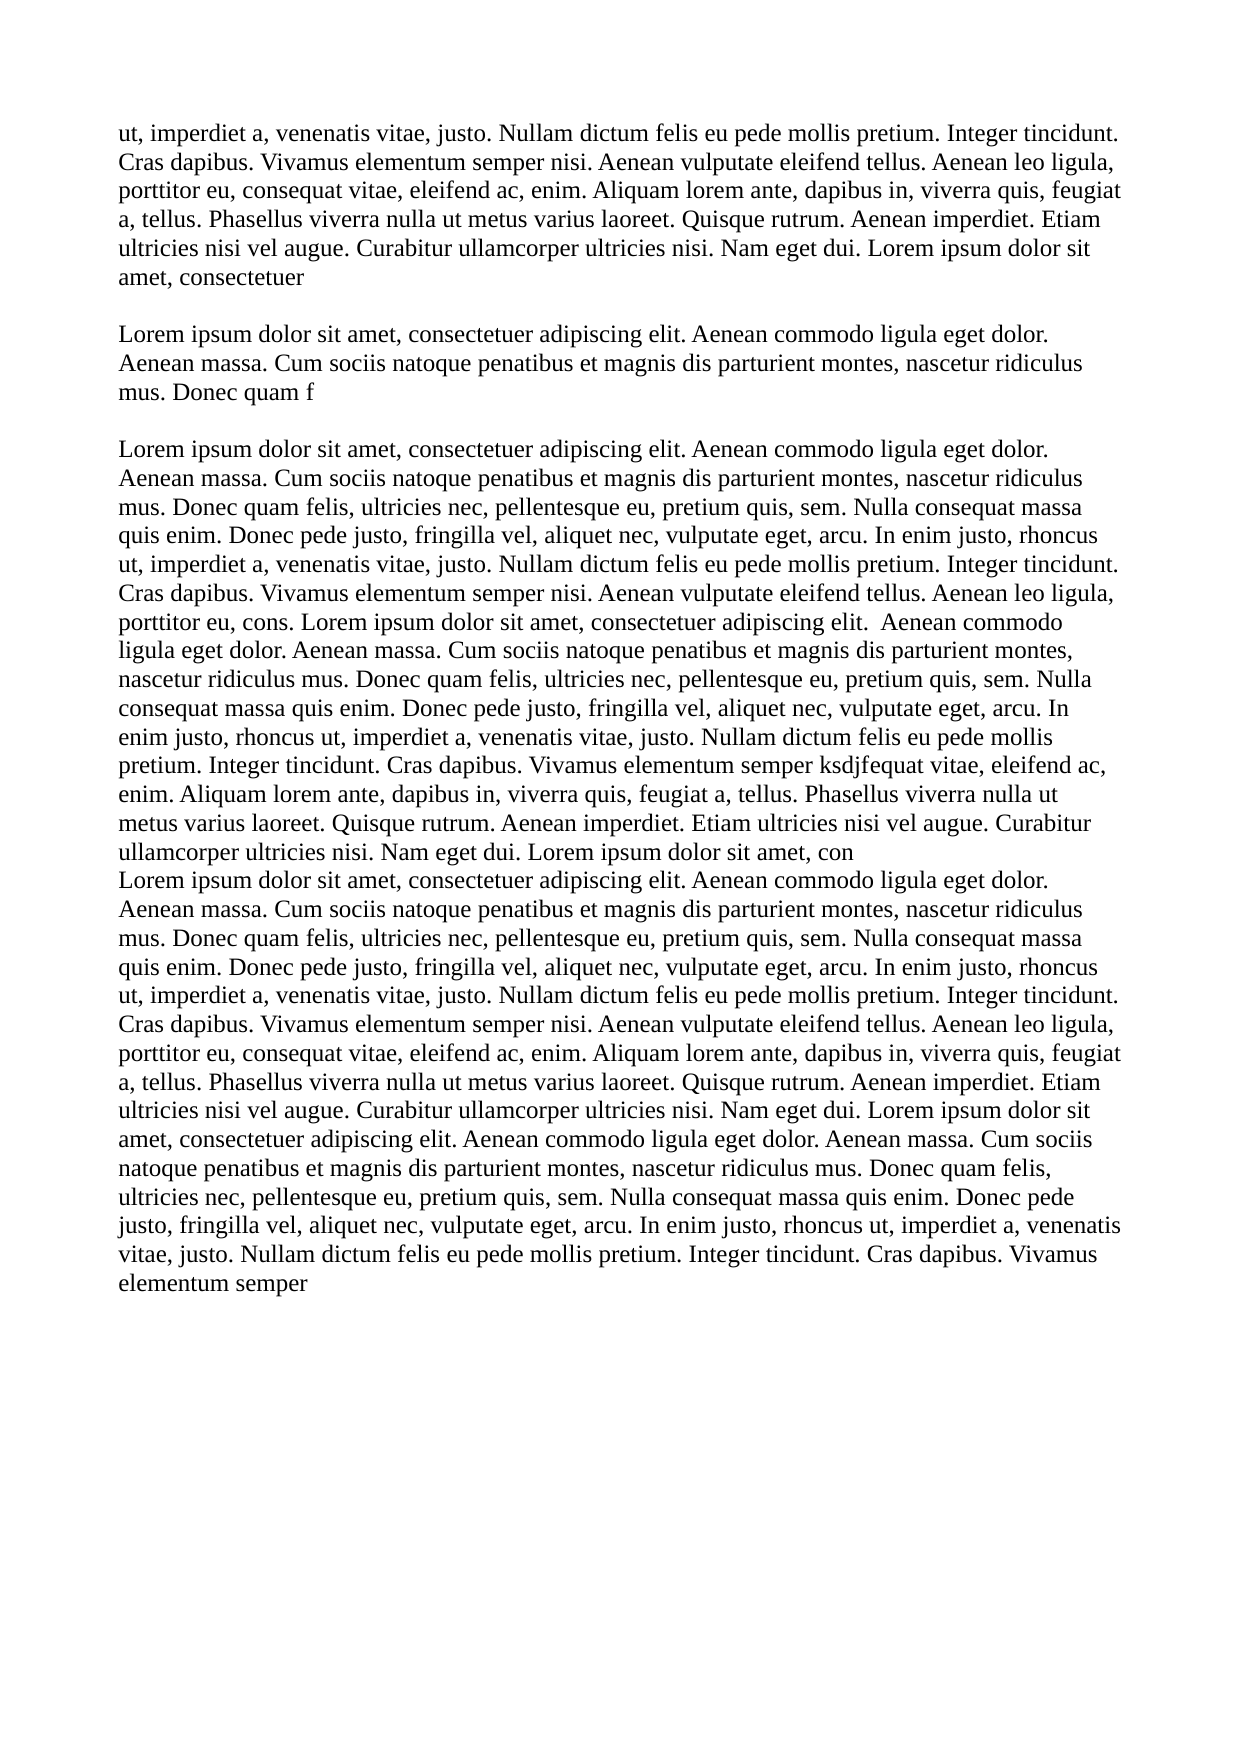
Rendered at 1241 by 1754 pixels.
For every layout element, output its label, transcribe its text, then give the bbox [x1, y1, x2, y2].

text Lorem ipsum dolor sit amet, consectetuer adipiscing elit. Aenean commodo ligula eget dolor. Aenean massa. Cum sociis natoque penatibus et magnis dis parturient montes, nascetur ridiculus mus. Donec quam felis, ultricies nec, pellentesque eu, pretium quis, sem. Nulla consequat massa quis enim. Donec pede justo, fringilla vel, aliquet nec, vulputate eget, arcu. In enim justo, rhoncus ut, imperdiet a, venenatis vitae, justo. Nullam dictum felis eu pede mollis pretium. Integer tincidunt. Cras dapibus. Vivamus elementum semper nisi. Aenean vulputate eleifend tellus. Aenean leo ligula, porttitor eu, consequat vitae, eleifend ac, enim. Aliquam lorem ante, dapibus in, viverra quis, feugiat a, tellus. Phasellus viverra nulla ut metus varius laoreet. Quisque rutrum. Aenean imperdiet. Etiam ultricies nisi vel augue. Curabitur ullamcorper ultricies nisi. Nam eget dui. Lorem ipsum dolor sit amet, consectetuer adipiscing elit. Aenean commodo ligula eget dolor. Aenean massa. Cum sociis natoque penatibus et magnis dis parturient montes, nascetur ridiculus mus. Donec quam felis, ultricies nec, pellentesque eu, pretium quis, sem. Nulla consequat massa quis enim. Donec pede justo, fringilla vel, aliquet nec, vulputate eget, arcu. In enim justo, rhoncus ut, imperdiet a, venenatis vitae, justo. Nullam dictum felis eu pede mollis pretium. Integer tincidunt. Cras dapibus. Vivamus elementum semper [118, 866, 1122, 1297]
text Lorem ipsum dolor sit amet, consectetuer adipiscing elit. Aenean commodo ligula eget dolor. Aenean massa. Cum sociis natoque penatibus et magnis dis parturient montes, nascetur ridiculus mus. Donec quam f [118, 319, 1122, 406]
text Lorem ipsum dolor sit amet, consectetuer adipiscing elit. Aenean commodo ligula eget dolor. Aenean massa. Cum sociis natoque penatibus et magnis dis parturient montes, nascetur ridiculus mus. Donec quam felis, ultricies nec, pellentesque eu, pretium quis, sem. Nulla consequat massa quis enim. Donec pede justo, fringilla vel, aliquet nec, vulputate eget, arcu. In enim justo, rhoncus ut, imperdiet a, venenatis vitae, justo. Nullam dictum felis eu pede mollis pretium. Integer tincidunt. Cras dapibus. Vivamus elementum semper nisi. Aenean vulputate eleifend tellus. Aenean leo ligula, porttitor eu, cons. Lorem ipsum dolor sit amet, consectetuer adipiscing elit. Aenean commodo ligula eget dolor. Aenean massa. Cum sociis natoque penatibus et magnis dis parturient montes, nascetur ridiculus mus. Donec quam felis, ultricies nec, pellentesque eu, pretium quis, sem. Nulla consequat massa quis enim. Donec pede justo, fringilla vel, aliquet nec, vulputate eget, arcu. In enim justo, rhoncus ut, imperdiet a, venenatis vitae, justo. Nullam dictum felis eu pede mollis pretium. Integer tincidunt. Cras dapibus. Vivamus elementum semper ksdjfequat vitae, eleifend ac, enim. Aliquam lorem ante, dapibus in, viverra quis, feugiat a, tellus. Phasellus viverra nulla ut metus varius laoreet. Quisque rutrum. Aenean imperdiet. Etiam ultricies nisi vel augue. Curabitur ullamcorper ultricies nisi. Nam eget dui. Lorem ipsum dolor sit amet, con [118, 434, 1122, 866]
text ut, imperdiet a, venenatis vitae, justo. Nullam dictum felis eu pede mollis pretium. Integer tincidunt. Cras dapibus. Vivamus elementum semper nisi. Aenean vulputate eleifend tellus. Aenean leo ligula, porttitor eu, consequat vitae, eleifend ac, enim. Aliquam lorem ante, dapibus in, viverra quis, feugiat a, tellus. Phasellus viverra nulla ut metus varius laoreet. Quisque rutrum. Aenean imperdiet. Etiam ultricies nisi vel augue. Curabitur ullamcorper ultricies nisi. Nam eget dui. Lorem ipsum dolor sit amet, consectetuer [118, 118, 1122, 291]
